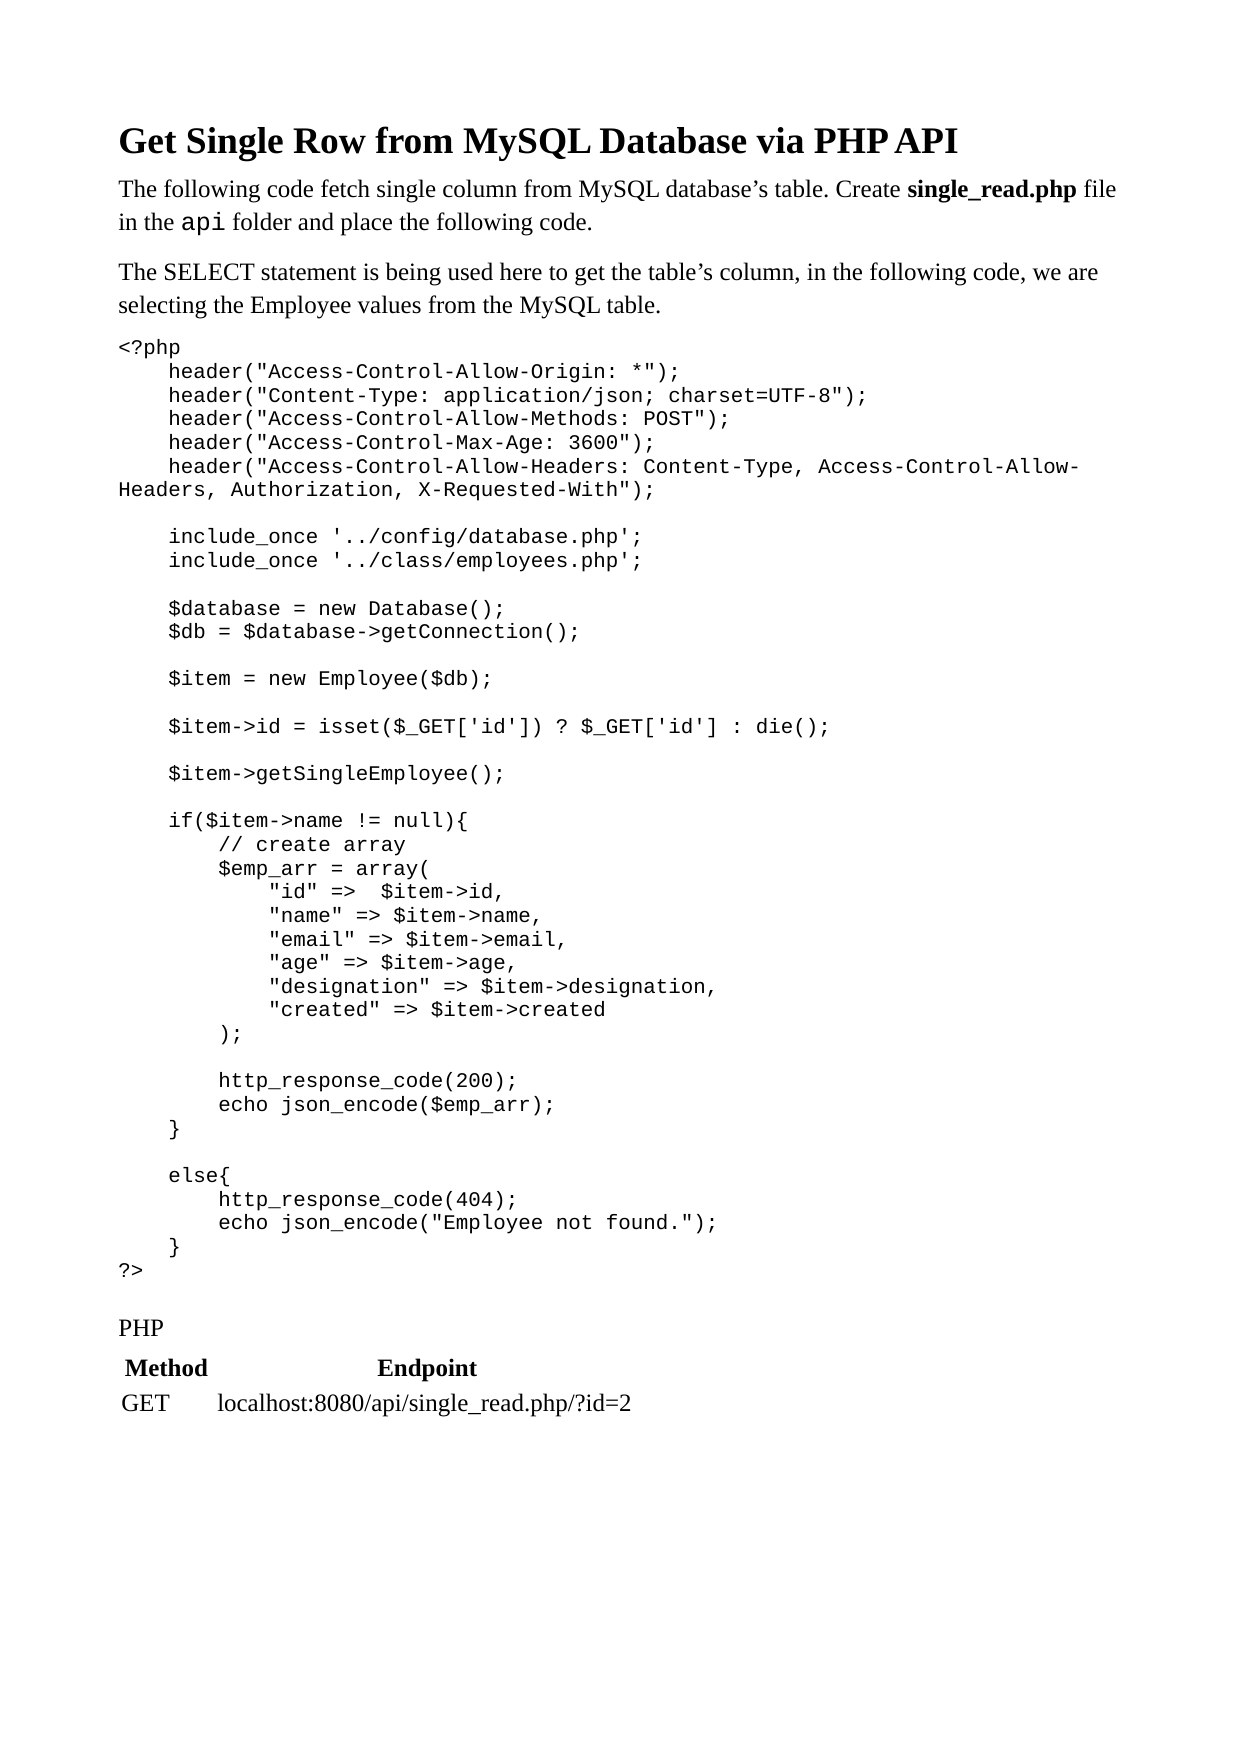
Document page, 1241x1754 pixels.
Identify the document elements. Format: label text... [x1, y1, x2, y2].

text http_response_code(404); [118, 1189, 1122, 1212]
table_cell localhost:8080/api/single_read.php/?id=2 [214, 1385, 640, 1420]
text ); [118, 1023, 1122, 1047]
text "id" => $item->id, [118, 881, 1122, 905]
text include_once '../config/database.php'; [118, 527, 1122, 550]
text $database = new Database(); [118, 597, 1122, 621]
text if($item->name != null){ [118, 810, 1122, 834]
text else{ [118, 1165, 1122, 1189]
text "created" => $item->created [118, 999, 1122, 1023]
text "email" => $item->email, [118, 928, 1122, 952]
text header("Access-Control-Allow-Origin: *"); [118, 361, 1122, 385]
text header("Access-Control-Allow-Methods: POST"); [118, 408, 1122, 432]
text $item->id = isset($_GET['id']) ? $_GET['id'] : die(); [118, 716, 1122, 739]
table_header Method [118, 1351, 214, 1385]
text http_response_code(200); [118, 1070, 1122, 1094]
text } [118, 1118, 1122, 1141]
text echo json_encode("Employee not found."); [118, 1212, 1122, 1236]
text $item = new Employee($db); [118, 668, 1122, 692]
text echo json_encode($emp_arr); [118, 1094, 1122, 1118]
text PHP [118, 1313, 1122, 1341]
text "designation" => $item->designation, [118, 976, 1122, 999]
text } [118, 1236, 1122, 1259]
text include_once '../class/employees.php'; [118, 550, 1122, 574]
subtitle Get Single Row from MySQL Database via PHP API [118, 118, 1122, 161]
table_cell GET [118, 1385, 214, 1420]
text $emp_arr = array( [118, 858, 1122, 881]
text The SELECT statement is being used here to get the table’s column, in the following code, we are selecting the Employee values from the MySQL table. [118, 257, 1122, 318]
text "name" => $item->name, [118, 905, 1122, 928]
text $item->getSingleEmployee(); [118, 763, 1122, 787]
text "age" => $item->age, [118, 952, 1122, 976]
text <?php [118, 337, 1122, 361]
text header("Access-Control-Allow-Headers: Content-Type, Access-Control-Allow-Headers, Authorization, X-Requested-With"); [118, 456, 1122, 503]
text header("Content-Type: application/json; charset=UTF-8"); [118, 385, 1122, 408]
text // create array [118, 834, 1122, 858]
table_header Endpoint [214, 1351, 640, 1385]
text The following code fetch single column from MySQL database’s table. Create single_read.php file in the api folder and place the following code. [118, 174, 1122, 238]
text ?> [118, 1259, 1122, 1283]
text $db = $database->getConnection(); [118, 621, 1122, 645]
text header("Access-Control-Max-Age: 3600"); [118, 432, 1122, 456]
